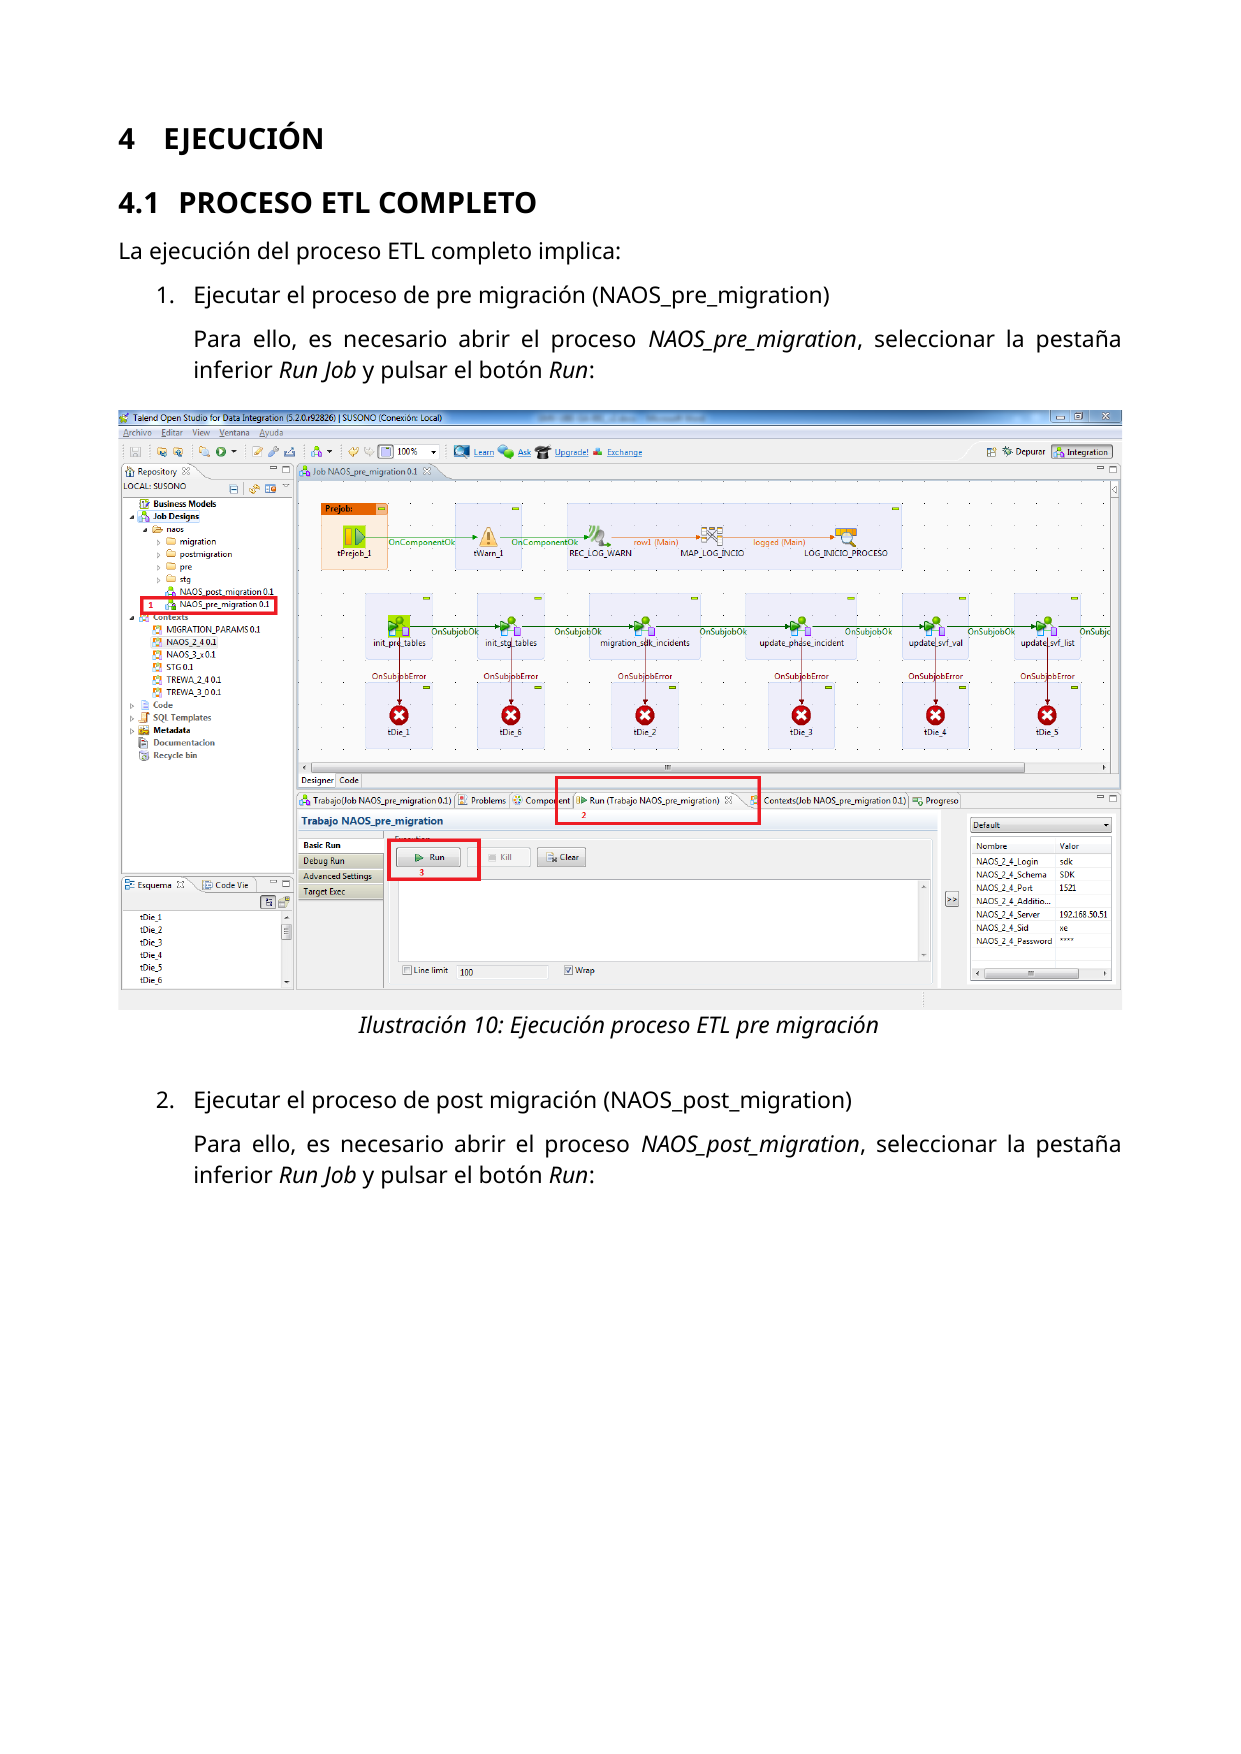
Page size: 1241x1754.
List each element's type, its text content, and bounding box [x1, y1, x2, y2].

list Ejecutar el proceso de post migración (NAOS_post_migration) [156, 1084, 1122, 1116]
list Para ello, es necesario abrir el proceso NAOS_post_migration, seleccionar la pestaña inferior Run Job y pulsar el botón Run: [156, 1128, 1122, 1191]
list Para ello, es necesario abrir el proceso NAOS_pre_migration, seleccionar la pestaña inferior Run Job y pulsar el botón Run: [156, 322, 1122, 385]
text La ejecución del proceso ETL completo implica: [118, 235, 1122, 266]
text Ilustración 10: Ejecución proceso ETL pre migración [118, 1010, 1122, 1041]
list Ejecutar el proceso de pre migración (NAOS_pre_migration) [156, 279, 1122, 310]
subtitle PROCESO ETL COMPLETO [118, 183, 1122, 222]
picture [118, 410, 1123, 1010]
subtitle EJECUCIÓN [118, 118, 1122, 158]
